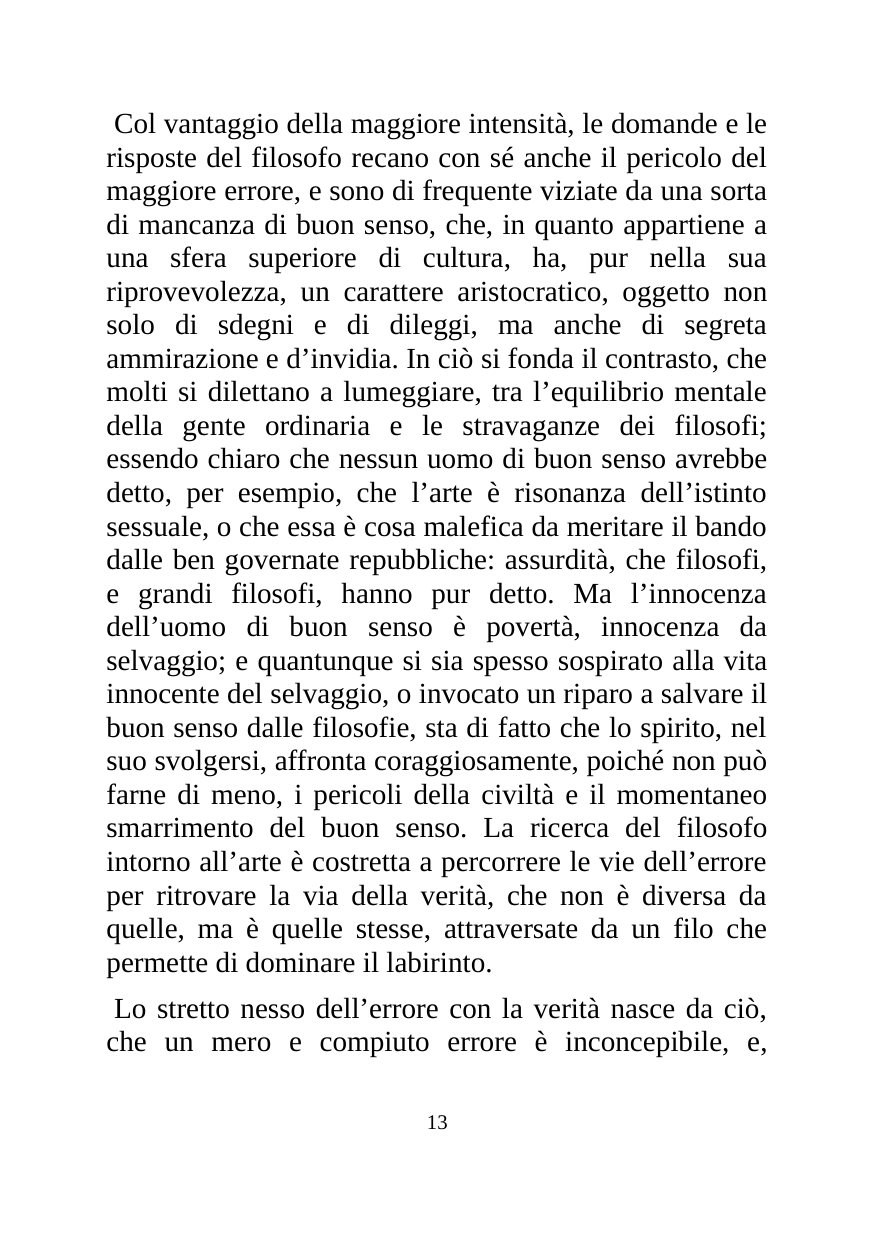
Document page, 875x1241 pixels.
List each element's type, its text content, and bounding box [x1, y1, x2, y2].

text Col vantaggio della maggiore intensità, le domande e le risposte del filosofo recano con sé anche il pericolo del maggiore errore, e sono di frequente viziate da una sorta di mancanza di buon senso, che, in quanto appartiene a una sfera superiore di cultura, ha, pur nella sua riprovevolezza, un carattere aristocratico, oggetto non solo di sdegni e di dileggi, ma anche di segreta ammirazione e d’invidia. In ciò si fonda il contrasto, che molti si dilettano a lumeggiare, tra l’equilibrio mentale della gente ordinaria e le stravaganze dei filosofi; essendo chiaro che nessun uomo di buon senso avrebbe detto, per esempio, che l’arte è risonanza dell’istinto sessuale, o che essa è cosa malefica da meritare il bando dalle ben governate repubbliche: assurdità, che filosofi, e grandi filosofi, hanno pur detto. Ma l’innocenza dell’uomo di buon senso è povertà, innocenza da selvaggio; e quantunque si sia spesso sospirato alla vita innocente del selvaggio, o invocato un riparo a salvare il buon senso dalle filosofie, sta di fatto che lo spirito, nel suo svolgersi, affronta coraggiosamente, poiché non può farne di meno, i pericoli della civiltà e il momentaneo smarrimento del buon senso. La ricerca del filosofo intorno all’arte è costretta a percorrere le vie dell’errore per ritrovare la via della verità, che non è diversa da quelle, ma è quelle stesse, attraversate da un filo che permette di dominare il labirinto. [106, 106, 768, 978]
text Lo stretto nesso dell’errore con la verità nasce da ciò, che un mero e compiuto errore è inconcepibile, e, [106, 991, 768, 1058]
